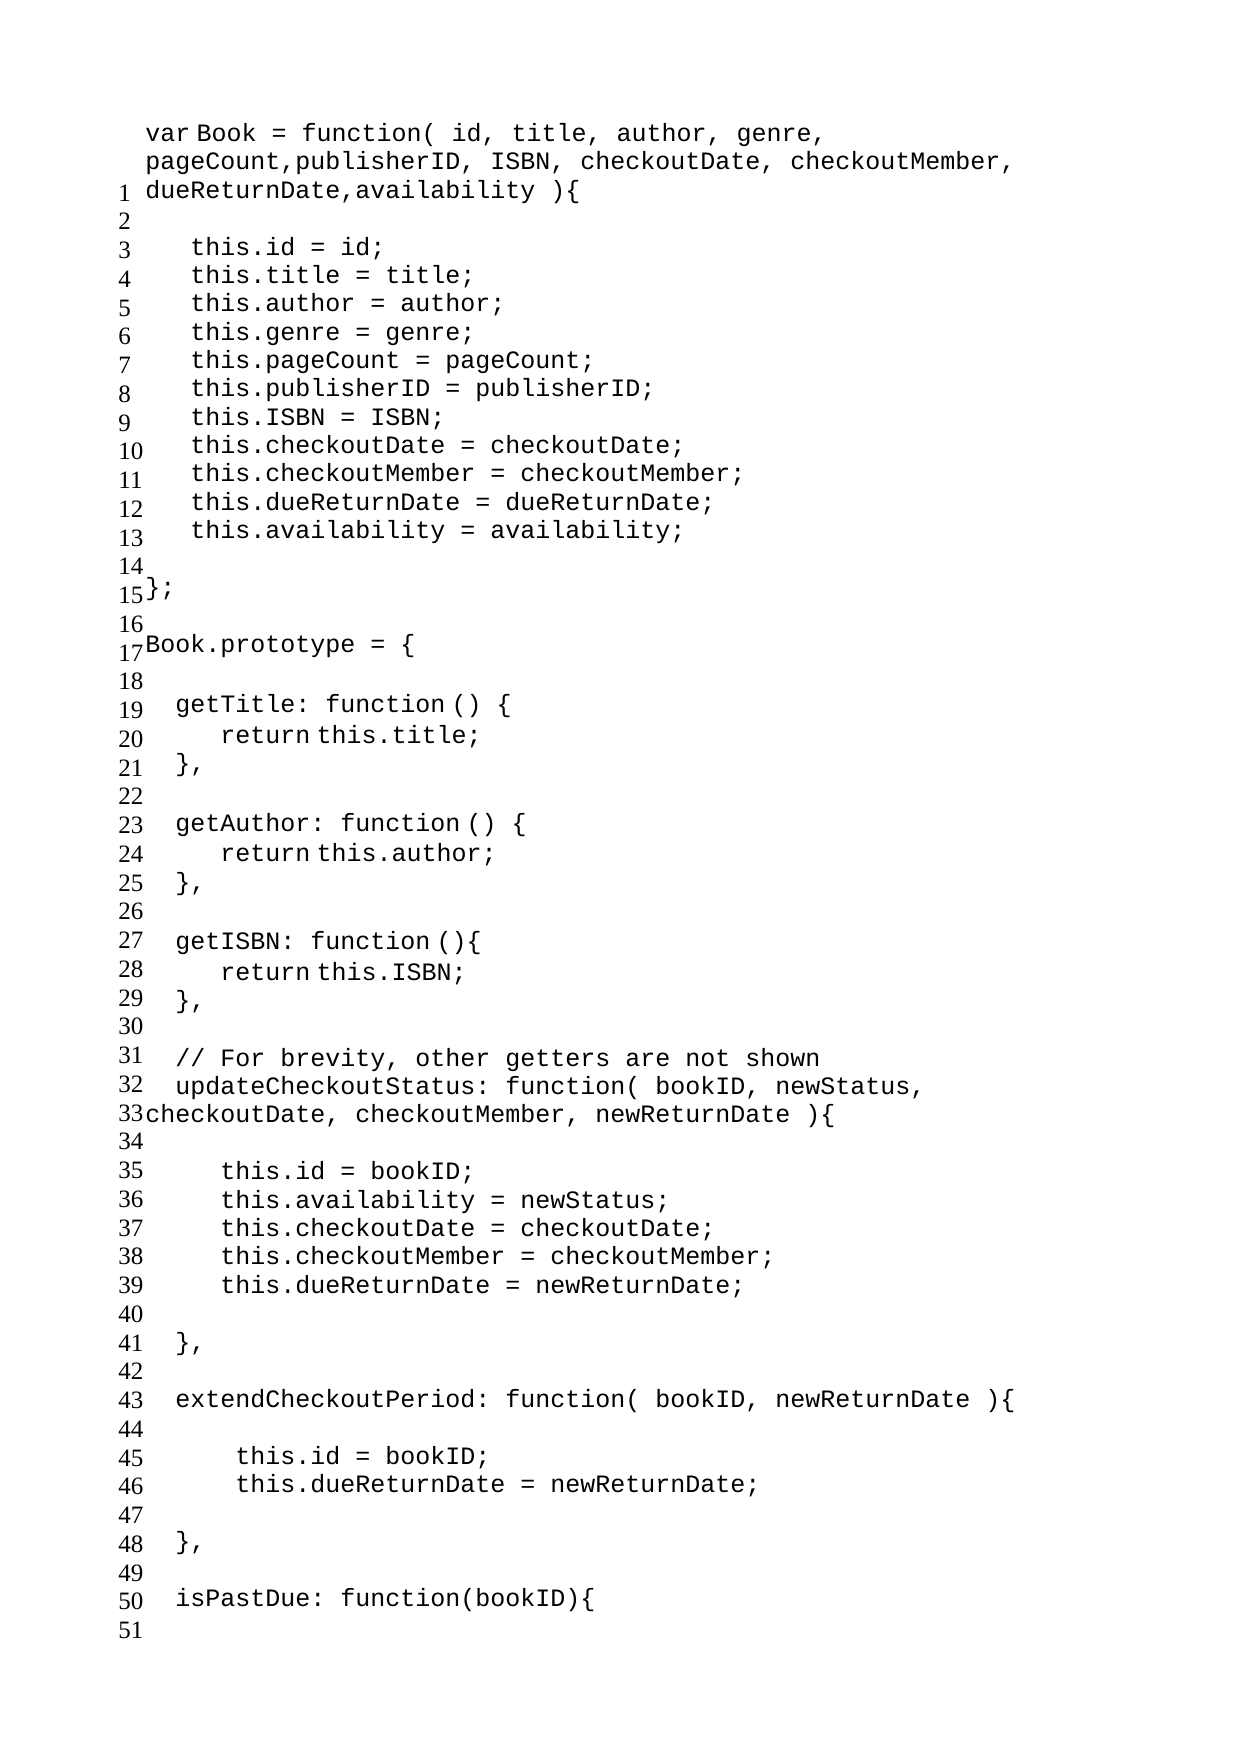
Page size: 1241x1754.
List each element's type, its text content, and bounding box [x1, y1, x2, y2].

table_header 1 2 3 4 5 6 7 8 9 10 11 12 13 14 15 16 17 18 19 20 21 22 23 24 25 26 27 28 29 30 31 32 33 34 35 36 37 38 39 40 41 42 43 44 45 46 47 48 49 50 51 52 53 54 55 [118, 118, 145, 1636]
table_header var Book = function( id, title, author, genre, pageCount,publisherID, ISBN, checkoutDate, checkoutMember, dueReturnDate,availability ){ this.id = id; this.title = title; this.author = author; this.genre = genre; this.pageCount = pageCount; this.publisherID = publisherID; this.ISBN = ISBN; this.checkoutDate = checkoutDate; this.checkoutMember = checkoutMember; this.dueReturnDate = dueReturnDate; this.availability = availability; }; Book.prototype = { getTitle: function () { return this.title; }, getAuthor: function () { return this.author; }, getISBN: function (){ return this.ISBN; }, // For brevity, other getters are not shown updateCheckoutStatus: function( bookID, newStatus, checkoutDate, checkoutMember, newReturnDate ){ this.id = bookID; this.availability = newStatus; this.checkoutDate = checkoutDate; this.checkoutMember = checkoutMember; this.dueReturnDate = newReturnDate; }, extendCheckoutPeriod: function( bookID, newReturnDate ){ this.id = bookID; this.dueReturnDate = newReturnDate; }, isPastDue: function(bookID){ var currentDate = new Date(); return currentDate.getTime() > Date.parse( this.dueReturnDate ); } }; [145, 118, 1122, 1636]
